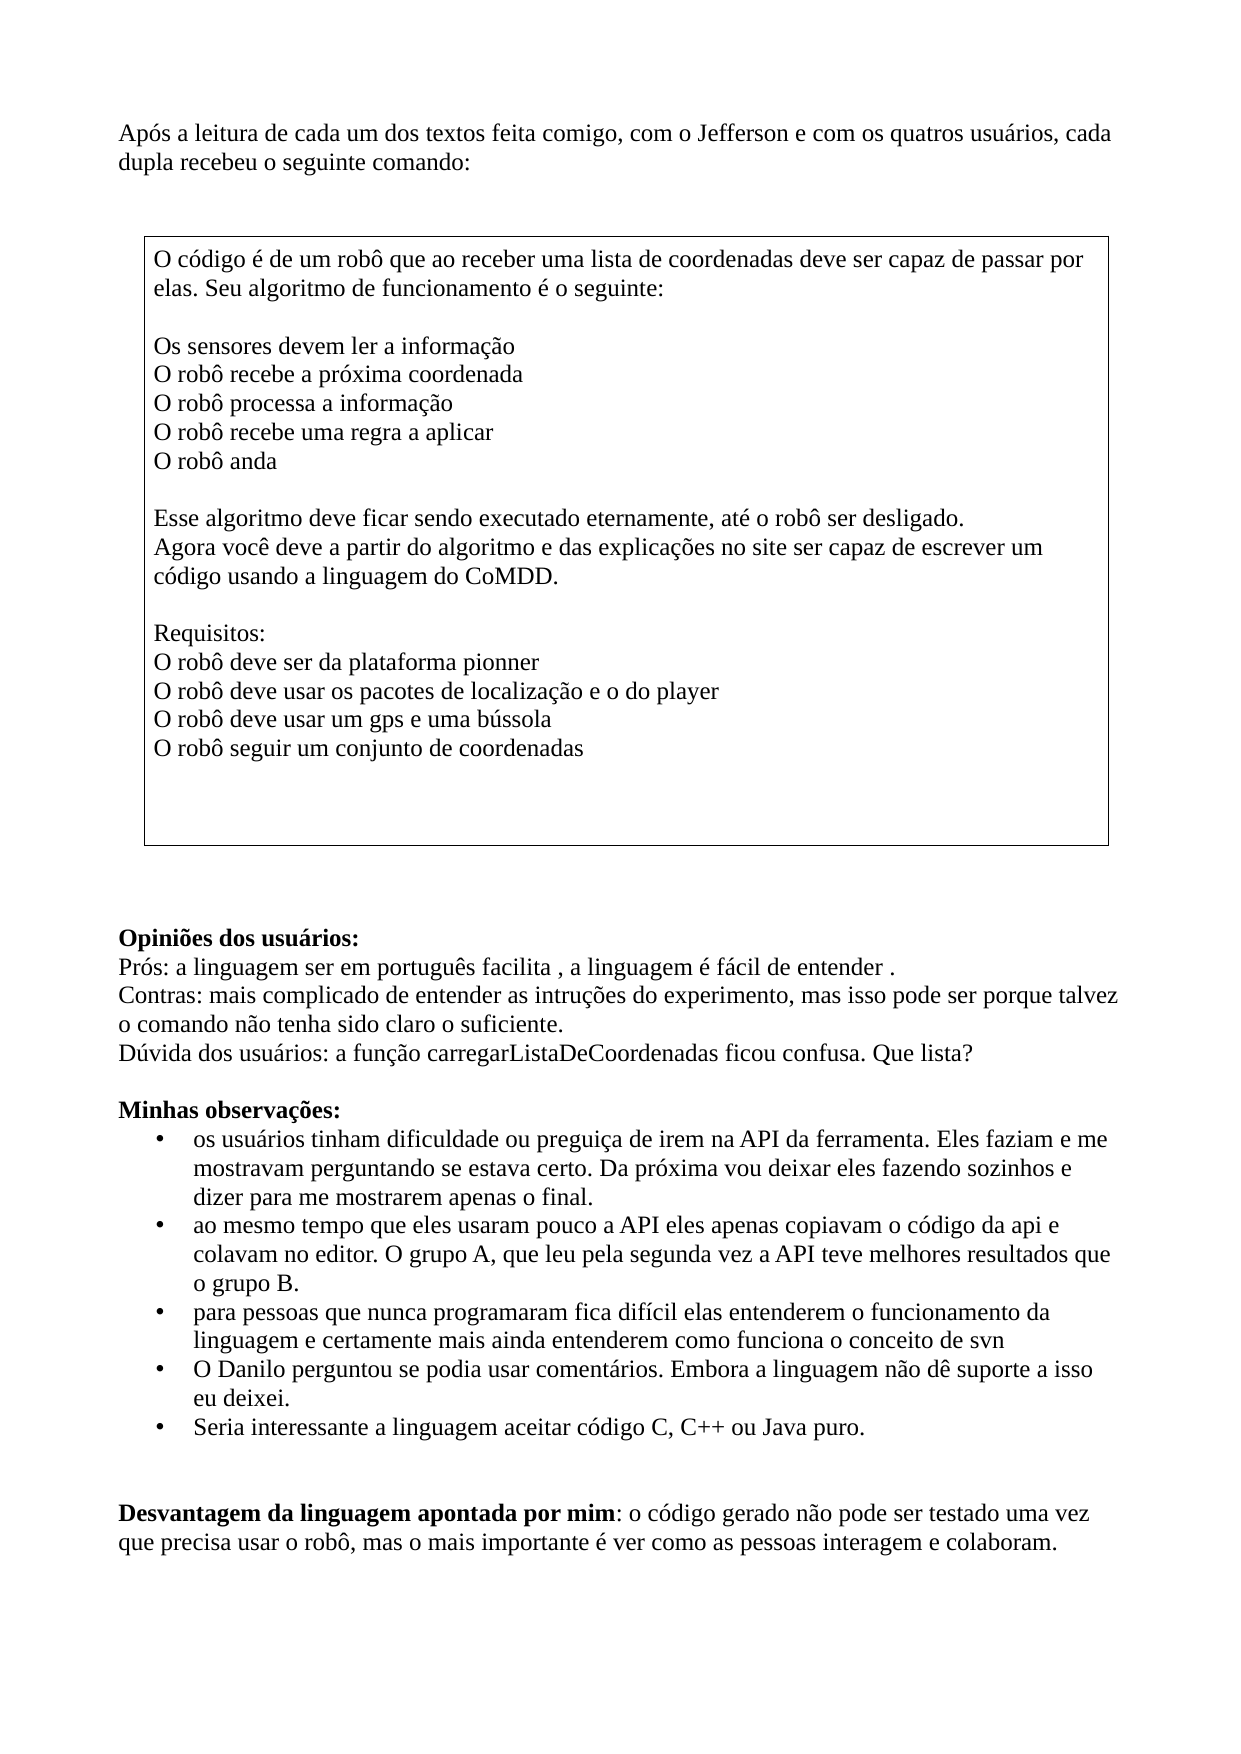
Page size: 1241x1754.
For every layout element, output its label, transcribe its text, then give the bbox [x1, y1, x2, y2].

list O Danilo perguntou se podia usar comentários. Embora a linguagem não dê suporte a isso eu deixei. [156, 1354, 1122, 1412]
text Após a leitura de cada um dos textos feita comigo, com o Jefferson e com os quatros usuários, cada dupla recebeu o seguinte comando: [118, 118, 1122, 176]
list os usuários tinham dificuldade ou preguiça de irem na API da ferramenta. Eles faziam e me mostravam perguntando se estava certo. Da próxima vou deixar eles fazendo sozinhos e dizer para me mostrarem apenas o final. [156, 1124, 1122, 1211]
text O robô processa a informação [153, 388, 1099, 417]
text Dúvida dos usuários: a função carregarListaDeCoordenadas ficou confusa. Que lista? [118, 1038, 1122, 1067]
text Minhas observações: [118, 1096, 1122, 1124]
text O robô seguir um conjunto de coordenadas [153, 733, 1099, 762]
text O robô deve ser da plataforma pionner [153, 647, 1099, 676]
text Contras: mais complicado de entender as intruções do experimento, mas isso pode ser porque talvez o comando não tenha sido claro o suficiente. [118, 981, 1122, 1038]
text [145, 237, 1108, 845]
list Seria interessante a linguagem aceitar código C, C++ ou Java puro. [156, 1412, 1122, 1441]
text O robô recebe a próxima coordenada [153, 359, 1099, 388]
text Os sensores devem ler a informação [153, 331, 1099, 359]
text Esse algoritmo deve ficar sendo executado eternamente, até o robô ser desligado. [153, 503, 1099, 532]
text Agora você deve a partir do algoritmo e das explicações no site ser capaz de escrever um código usando a linguagem do CoMDD. [153, 532, 1099, 589]
text Opiniões dos usuários: [118, 923, 1122, 952]
text Prós: a linguagem ser em português facilita , a linguagem é fácil de entender . [118, 952, 1122, 981]
text Requisitos: [153, 618, 1099, 647]
text O robô deve usar os pacotes de localização e o do player [153, 676, 1099, 704]
list para pessoas que nunca programaram fica difícil elas entenderem o funcionamento da linguagem e certamente mais ainda entenderem como funciona o conceito de svn [156, 1297, 1122, 1354]
text O código é de um robô que ao receber uma lista de coordenadas deve ser capaz de passar por elas. Seu algoritmo de funcionamento é o seguinte: [153, 244, 1099, 302]
text O robô anda [153, 446, 1099, 474]
text O robô deve usar um gps e uma bússola [153, 704, 1099, 733]
list ao mesmo tempo que eles usaram pouco a API eles apenas copiavam o código da api e colavam no editor. O grupo A, que leu pela segunda vez a API teve melhores resultados que o grupo B. [156, 1211, 1122, 1297]
text O robô recebe uma regra a aplicar [153, 417, 1099, 446]
text Desvantagem da linguagem apontada por mim: o código gerado não pode ser testado uma vez que precisa usar o robô, mas o mais importante é ver como as pessoas interagem e colaboram. [118, 1498, 1122, 1556]
